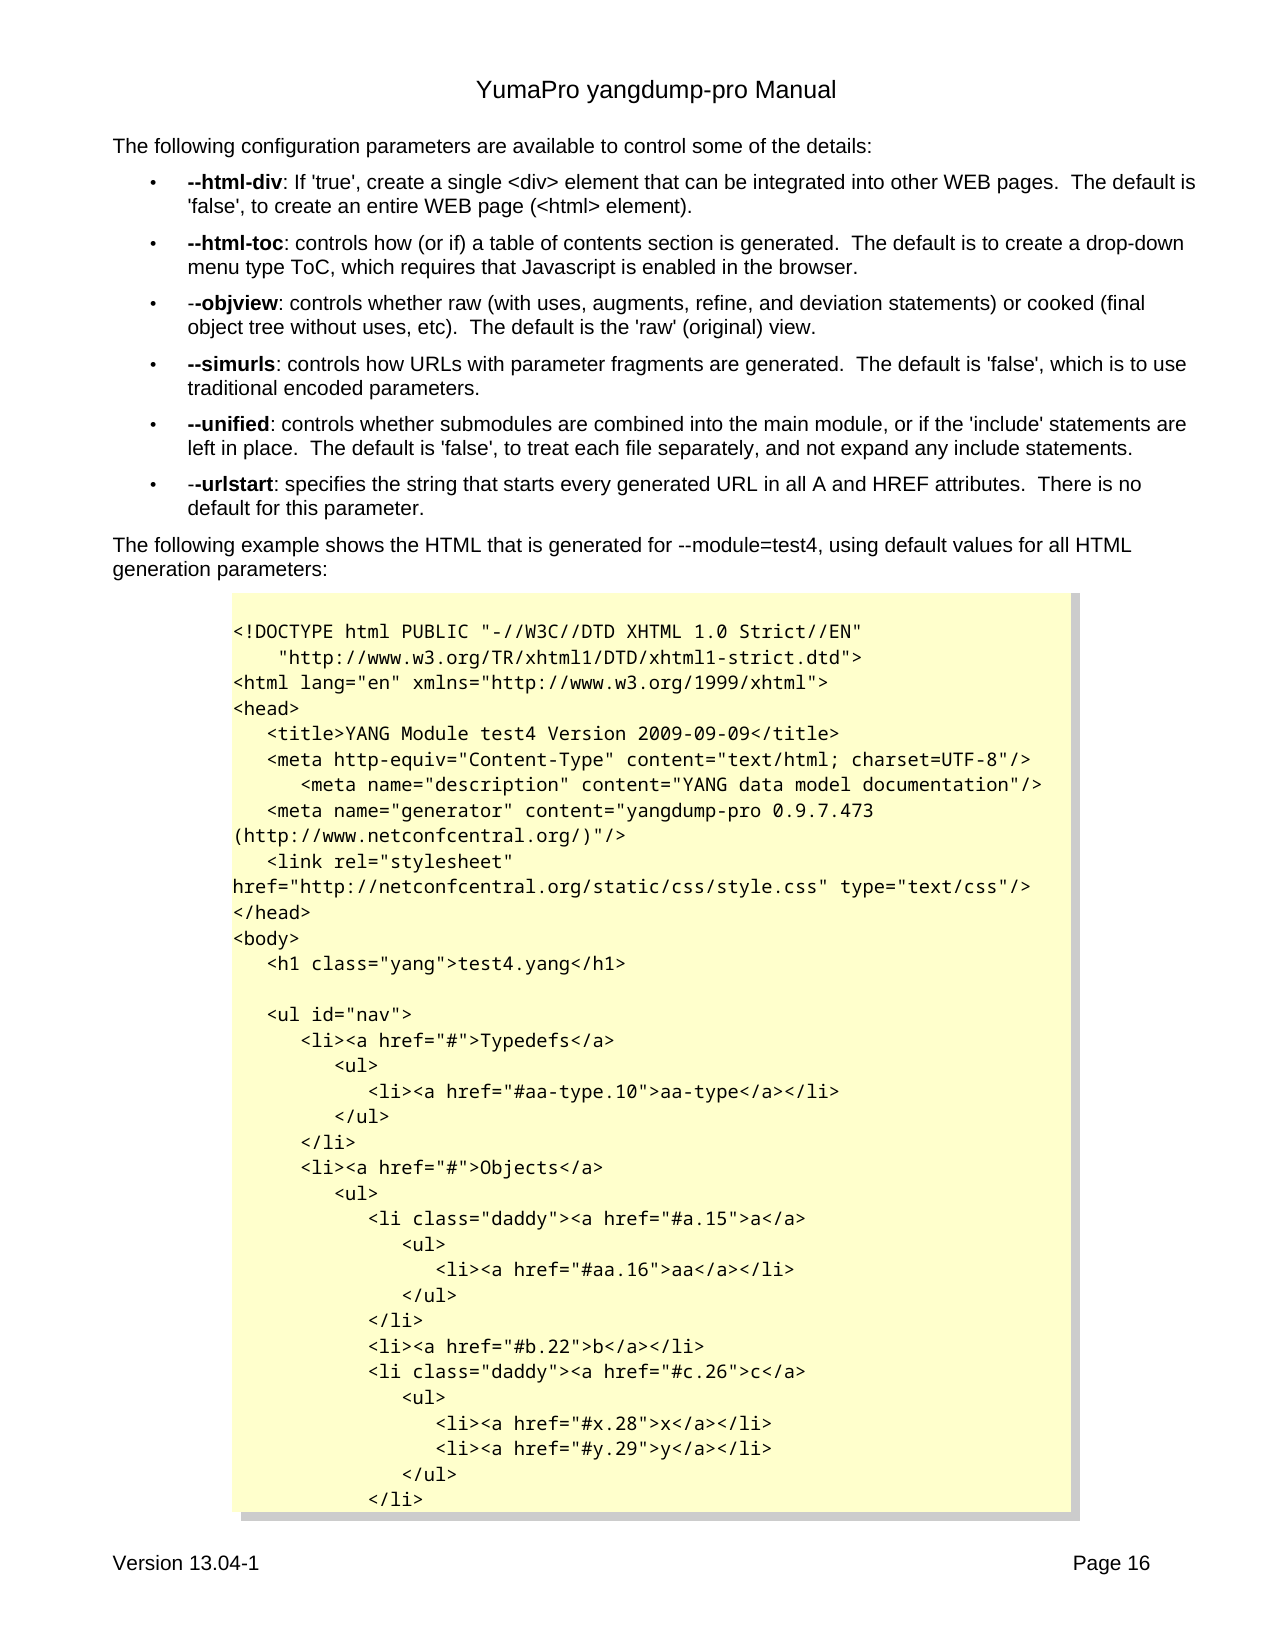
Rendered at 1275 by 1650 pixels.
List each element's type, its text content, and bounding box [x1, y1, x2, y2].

text <ul> [232, 1180, 1071, 1206]
text <li><a href="#b.22">b</a></li> [232, 1333, 1071, 1359]
text <li><a href="#">Typedefs</a> [232, 1027, 1071, 1052]
text <li><a href="#">Objects</a> [232, 1154, 1071, 1180]
text The following example shows the HTML that is generated for --module=test4, using default values for all HTML generation parameters: [112, 533, 1200, 581]
list --html-toc: controls how (or if) a table of contents section is generated. The default is to create a drop-down menu type ToC, which requires that Javascript is enabled in the browser. [150, 231, 1200, 278]
text </li> [232, 1308, 1071, 1333]
text <title>YANG Module test4 Version 2009-09-09</title> [232, 721, 1071, 746]
list --unified: controls whether submodules are combined into the main module, or if the 'include' statements are left in place. The default is 'false', to treat each file separately, and not expand any include statements. [150, 412, 1200, 460]
list --simurls: controls how URLs with parameter fragments are generated. The default is 'false', which is to use traditional encoded parameters. [150, 351, 1200, 399]
text <!DOCTYPE html PUBLIC "-//W3C//DTD XHTML 1.0 Strict//EN" [232, 619, 1071, 644]
list --objview: controls whether raw (with uses, augments, refine, and deviation statements) or cooked (final object tree without uses, etc). The default is the 'raw' (original) view. [150, 291, 1200, 339]
text </ul> [232, 1461, 1071, 1486]
text <li class="daddy"><a href="#a.15">a</a> [232, 1206, 1071, 1231]
text <ul> [232, 1052, 1071, 1078]
text </head> [232, 899, 1071, 925]
list --urlstart: specifies the string that starts every generated URL in all A and HREF attributes. There is no default for this parameter. [150, 472, 1200, 520]
text </li> [232, 1129, 1071, 1154]
text "http://www.w3.org/TR/xhtml1/DTD/xhtml1-strict.dtd"> [232, 644, 1071, 670]
text <ul> [232, 1384, 1071, 1410]
text <ul id="nav"> [232, 1001, 1071, 1027]
text <meta http-equiv="Content-Type" content="text/html; charset=UTF-8"/> [232, 746, 1071, 772]
text <li><a href="#aa-type.10">aa-type</a></li> [232, 1078, 1071, 1103]
text </ul> [232, 1103, 1071, 1129]
text <html lang="en" xmlns="http://www.w3.org/1999/xhtml"> [232, 670, 1071, 695]
text </li> [232, 1486, 1071, 1512]
text <li><a href="#y.29">y</a></li> [232, 1435, 1071, 1461]
text The following configuration parameters are available to control some of the details: [112, 134, 1200, 158]
text <head> [232, 695, 1071, 721]
text <ul> [232, 1231, 1071, 1257]
text </ul> [232, 1282, 1071, 1308]
text <li><a href="#x.28">x</a></li> [232, 1410, 1071, 1435]
text <meta name="generator" content="yangdump-pro 0.9.7.473 (http://www.netconfcentral.org/)"/> [232, 797, 1071, 848]
text <h1 class="yang">test4.yang</h1> [232, 950, 1071, 976]
text <li class="daddy"><a href="#c.26">c</a> [232, 1359, 1071, 1384]
text <link rel="stylesheet" href="http://netconfcentral.org/static/css/style.css" type="text/css"/> [232, 848, 1071, 899]
text <li><a href="#aa.16">aa</a></li> [232, 1257, 1071, 1282]
text <body> [232, 925, 1071, 950]
list --html-div: If 'true', create a single <div> element that can be integrated into other WEB pages. The default is 'false', to create an entire WEB page (<html> element). [150, 170, 1200, 218]
text <meta name="description" content="YANG data model documentation"/> [232, 772, 1071, 797]
